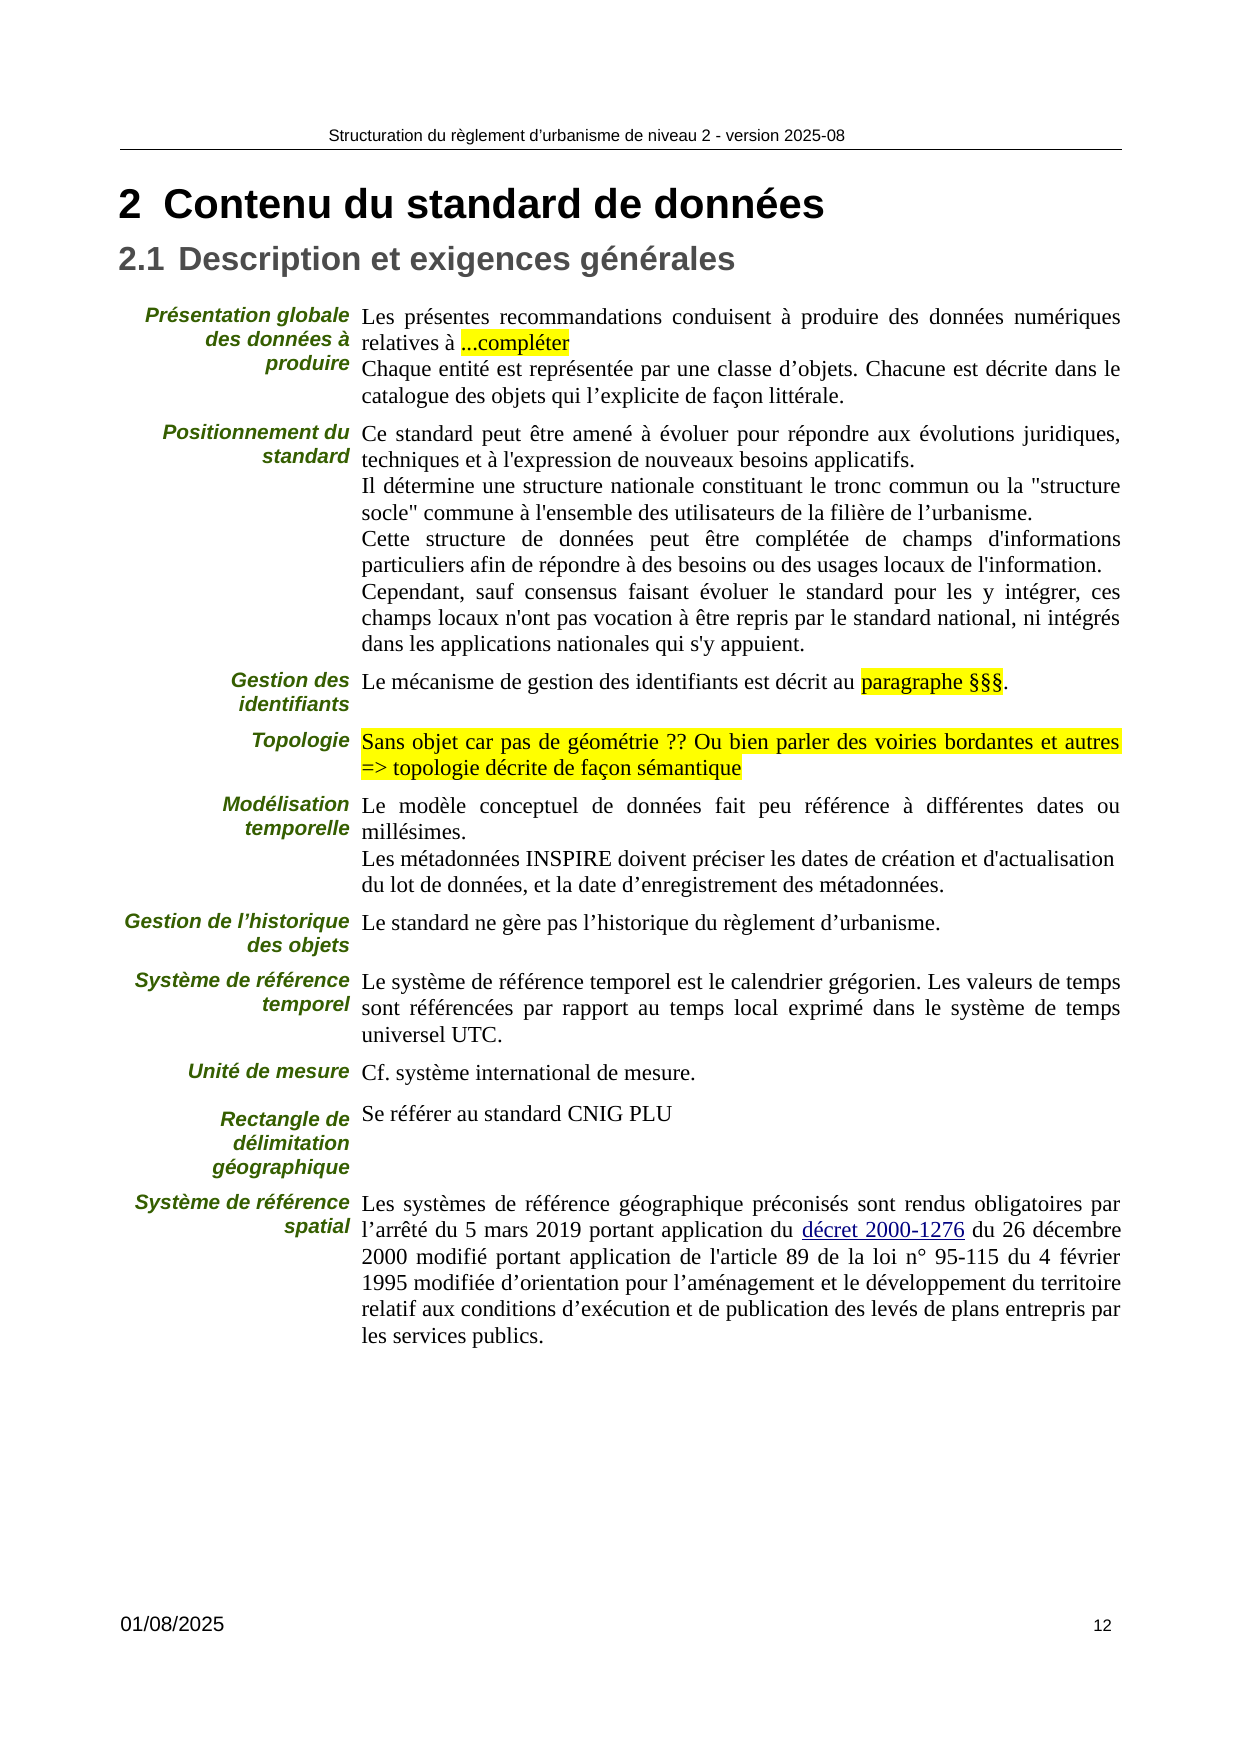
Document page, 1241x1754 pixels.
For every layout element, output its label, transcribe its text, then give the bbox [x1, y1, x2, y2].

table_cell Ce standard peut être amené à évoluer pour répondre aux évolutions juridiques, techniques et à l'expression de nouveaux besoins applicatifs. Il détermine une structure nationale constituant le tronc commun ou la "structure socle" commune à l'ensemble des utilisateurs de la filière de l’urbanisme. Cette structure de données peut être complétée de champs d'informations particuliers afin de répondre à des besoins ou des usages locaux de l'information. Cependant, sauf consensus faisant évoluer le standard pour les y intégrer, ces champs locaux n'ont pas vocation à être repris par le standard national, ni intégrés dans les applications nationales qui s'y appuient. [355, 414, 1122, 663]
table_cell Gestion de l’historique des objets [118, 903, 355, 962]
table_header Les présentes recommandations conduisent à produire des données numériques relatives à ...compléter Chaque entité est représentée par une classe d’objets. Chacune est décrite dans le catalogue des objets qui l’explicite de façon littérale. [355, 297, 1122, 414]
table_cell Positionnement du standard [118, 414, 355, 663]
table_cell Système de référence spatial [118, 1184, 355, 1354]
table_cell Topologie [118, 722, 355, 786]
table_cell Unité de mesure [118, 1053, 355, 1094]
table_cell Système de référence temporel [118, 963, 355, 1053]
table_cell Cf. système international de mesure. [355, 1053, 1122, 1094]
table_cell Les systèmes de référence géographique préconisés sont rendus obligatoires par l’arrêté du 5 mars 2019 portant application du décret 2000‑1276 du 26 décembre 2000 modifié portant application de l'article 89 de la loi n° 95-115 du 4 février 1995 modifiée d’orientation pour l’aménagement et le développement du territoire relatif aux conditions d’exécution et de publication des levés de plans entrepris par les services publics. [355, 1184, 1122, 1354]
table_cell Le modèle conceptuel de données fait peu référence à différentes dates ou millésimes. Les métadonnées INSPIRE doivent préciser les dates de création et d'actualisation du lot de données, et la date d’enregistrement des métadonnées. [355, 786, 1122, 903]
table_cell Sans objet car pas de géométrie ?? Ou bien parler des voiries bordantes et autres => topologie décrite de façon sémantique [355, 722, 1122, 786]
table_cell Le mécanisme de gestion des identifiants est décrit au paragraphe §§§. [355, 663, 1122, 722]
table_header Présentation globale des données à produire [118, 297, 355, 414]
table_cell Gestion des identifiants [118, 663, 355, 722]
table_cell Rectangle de délimitation géographique [118, 1094, 355, 1184]
subtitle Contenu du standard de données [118, 180, 1122, 228]
subtitle Description et exigences générales [118, 239, 1122, 278]
table_cell Le système de référence temporel est le calendrier grégorien. Les valeurs de temps sont référencées par rapport au temps local exprimé dans le système de temps universel UTC. [355, 963, 1122, 1053]
table_cell Le standard ne gère pas l’historique du règlement d’urbanisme. [355, 903, 1122, 962]
table_cell Modélisation temporelle [118, 786, 355, 903]
table_cell Se référer au standard CNIG PLU [355, 1094, 1122, 1184]
